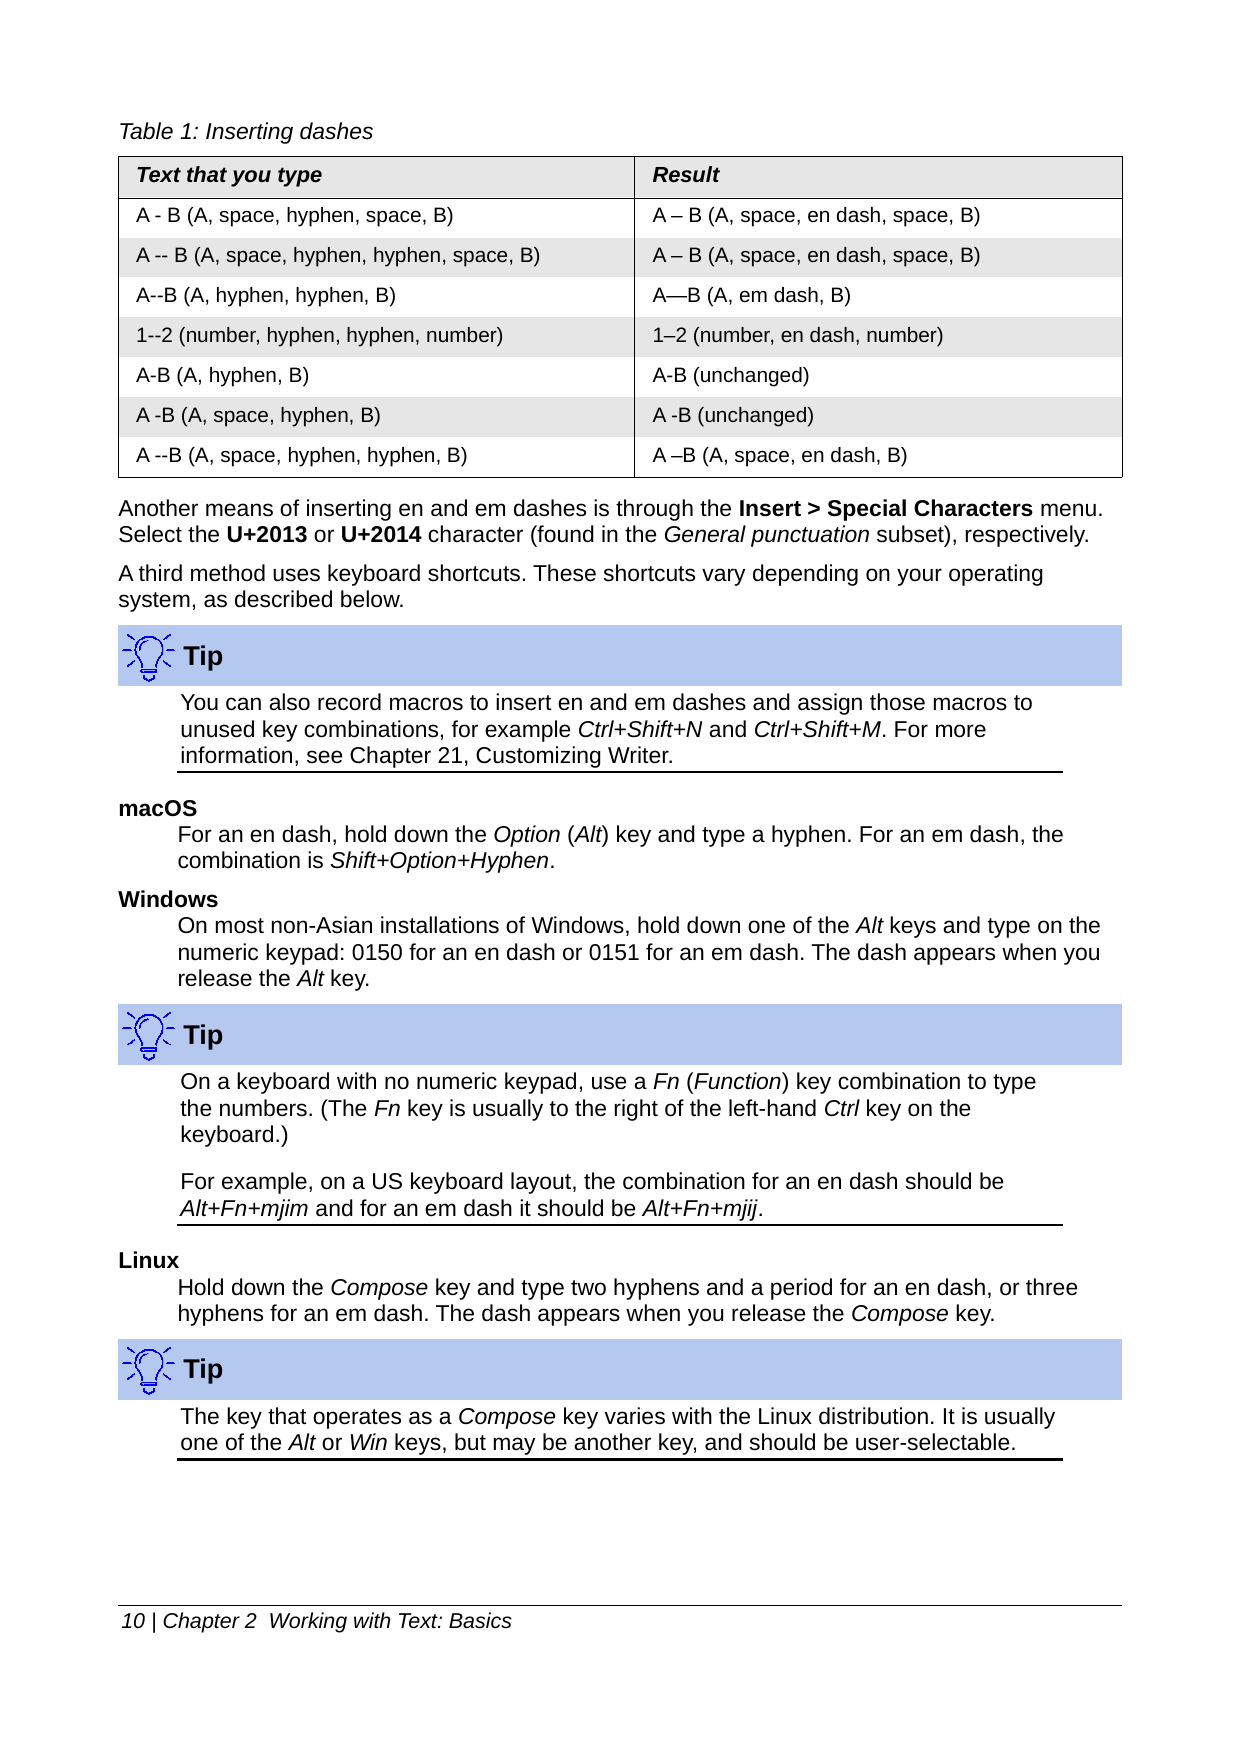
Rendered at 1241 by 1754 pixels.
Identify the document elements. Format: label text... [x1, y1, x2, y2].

picture [119, 1004, 179, 1065]
table_cell A-B (A, hyphen, B) [119, 357, 634, 397]
text For an en dash, hold down the Option (Alt) key and type a hyphen. For an em dash, the combination is Shift+Option+Hyphen. [177, 821, 1122, 873]
table_header Result [635, 157, 1122, 197]
table_cell A -B (A, space, hyphen, B) [119, 397, 634, 437]
text A third method uses keyboard shortcuts. These shortcuts vary depending on your operating system, as described below. [118, 560, 1122, 613]
table_cell 1–2 (number, en dash, number) [635, 317, 1122, 357]
subtitle Tip [118, 625, 1122, 686]
text Hold down the Compose key and type two hyphens and a period for an en dash, or three hyphens for an em dash. The dash appears when you release the Compose key. [177, 1273, 1122, 1326]
text On most non-Asian installations of Windows, hold down one of the Alt keys and type on the numeric keypad: 0150 for an en dash or 0151 for an em dash. The dash appears when you release the Alt key. [177, 912, 1122, 991]
table_cell A -- B (A, space, hyphen, hyphen, space, B) [119, 238, 634, 277]
table_cell 1--2 (number, hyphen, hyphen, number) [119, 317, 634, 357]
table_cell A --B (A, space, hyphen, hyphen, B) [119, 437, 634, 477]
text Linux [118, 1247, 1122, 1273]
table_cell A – B (A, space, en dash, space, B) [635, 199, 1122, 237]
text For example, on a US keyboard layout, the combination for an en dash should be Alt+Fn+mjim and for an em dash it should be Alt+Fn+mjij. [177, 1165, 1063, 1224]
text On a keyboard with no numeric keypad, use a Fn (Function) key combination to type the numbers. (The Fn key is usually to the right of the left-hand Ctrl key on the keyboard.) [177, 1065, 1063, 1147]
subtitle Tip [118, 1339, 1122, 1400]
subtitle Tip [179, 1004, 1122, 1065]
table_cell A -B (unchanged) [635, 397, 1122, 437]
picture [119, 626, 179, 686]
table_cell A—B (A, em dash, B) [635, 278, 1122, 317]
table_cell A-B (unchanged) [635, 357, 1122, 397]
text macOS [118, 794, 1122, 821]
table_cell A - B (A, space, hyphen, space, B) [119, 199, 634, 237]
table_header Text that you type [119, 157, 634, 197]
table_cell A –B (A, space, en dash, B) [635, 437, 1122, 477]
text Table 1: Inserting dashes [118, 118, 1122, 144]
text Another means of inserting en and em dashes is through the Insert > Special Characters menu. Select the U+2013 or U+2014 character (found in the General punctuation subset), respectively. [118, 495, 1122, 547]
text The key that operates as a Compose key varies with the Linux distribution. It is usually one of the Alt or Win keys, but may be another key, and should be user-selectable. [177, 1400, 1063, 1458]
text You can also record macros to insert en and em dashes and assign those macros to unused key combinations, for example Ctrl+Shift+N and Ctrl+Shift+M. For more information, see Chapter 21, Customizing Writer. [177, 686, 1063, 771]
text Windows [118, 886, 1122, 912]
picture [119, 1339, 179, 1399]
table_cell A--B (A, hyphen, hyphen, B) [119, 278, 634, 317]
table_cell A – B (A, space, en dash, space, B) [635, 238, 1122, 277]
